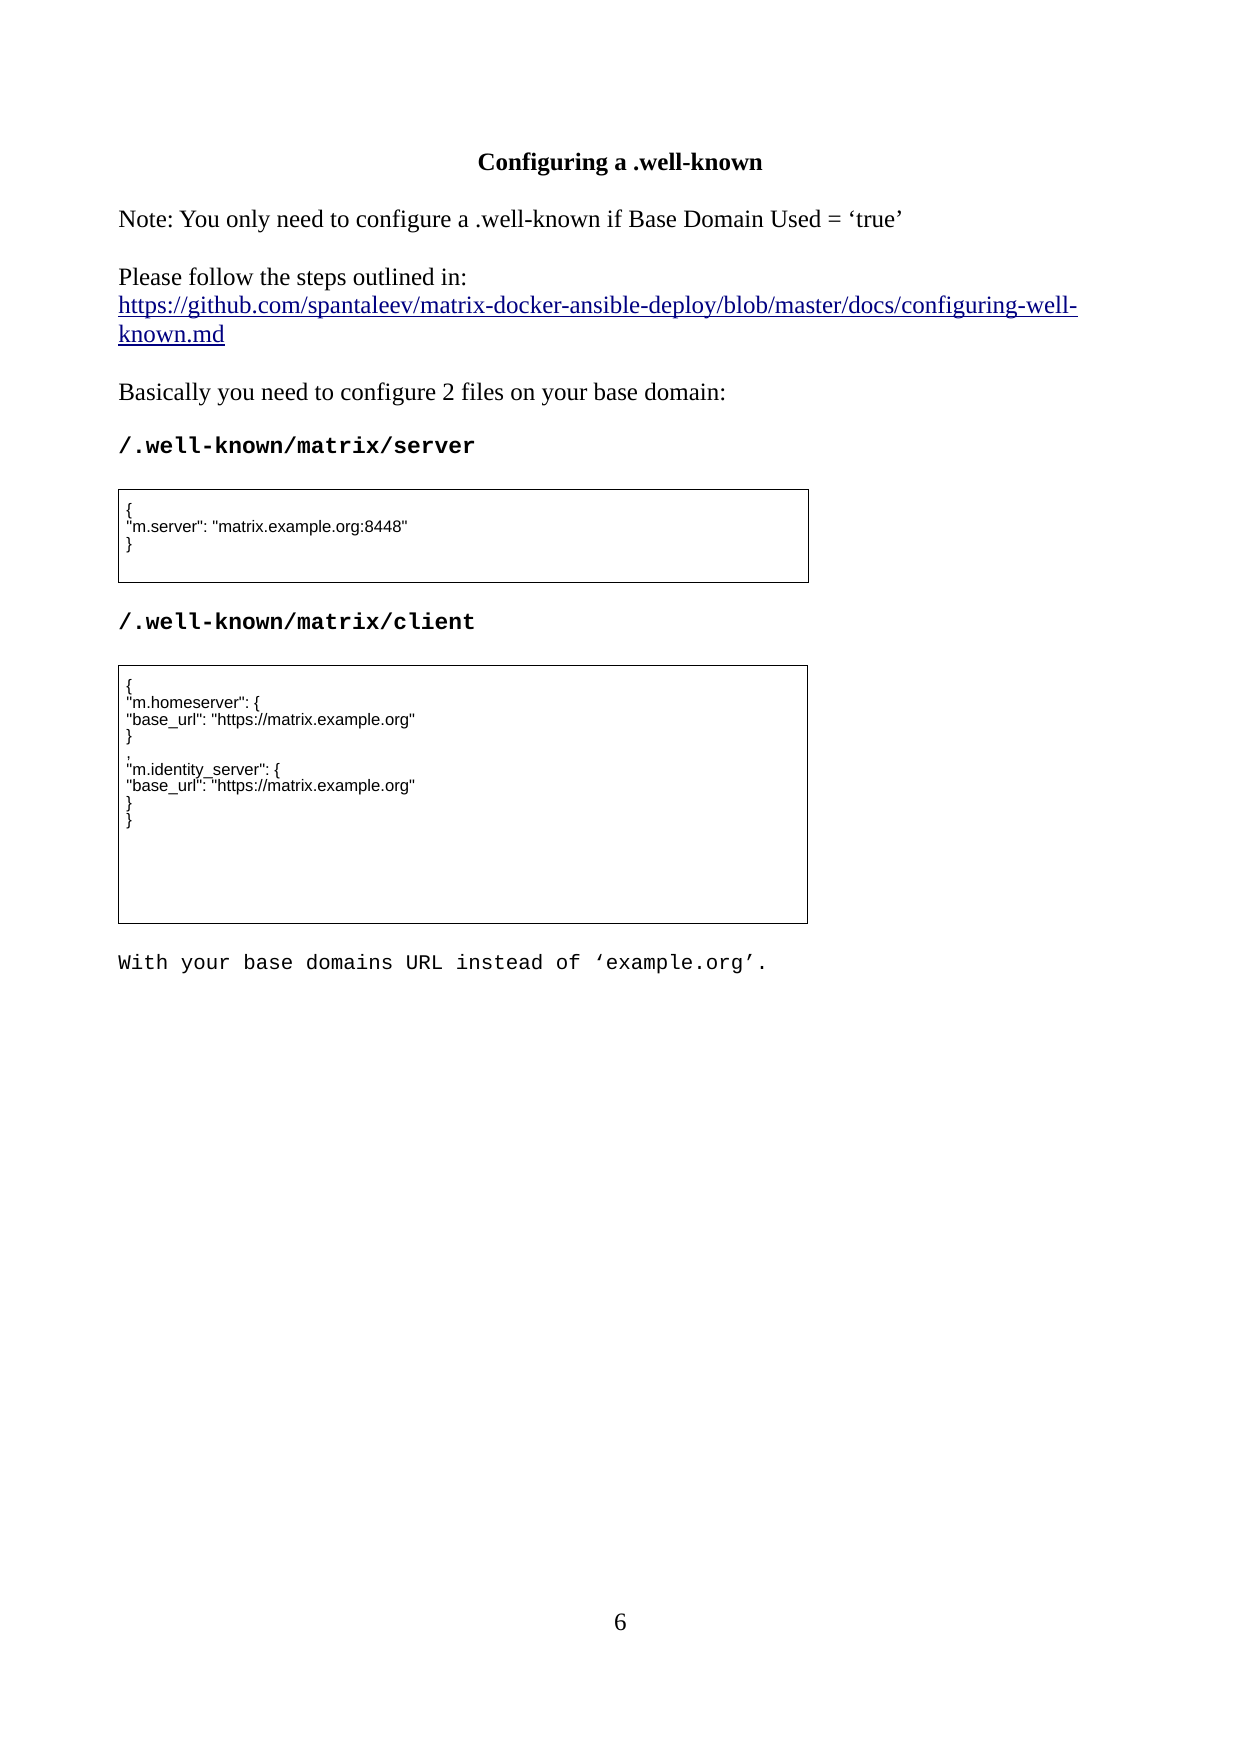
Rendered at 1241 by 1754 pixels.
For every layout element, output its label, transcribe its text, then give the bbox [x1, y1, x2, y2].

text With your base domains URL instead of ‘example.org’. [118, 952, 1122, 976]
text Configuring a .well-known [118, 147, 1122, 176]
text Please follow the steps outlined in: https://github.com/spantaleev/matrix-docker-ansible-deploy/blob/master/docs/configuring-well-known.md [118, 262, 1122, 348]
text /.well-known/matrix/client [118, 610, 1122, 636]
text Basically you need to configure 2 files on your base domain: [118, 377, 1122, 406]
text Note: You only need to configure a .well-known if Base Domain Used = ‘true’ [118, 204, 1122, 233]
text /.well-known/matrix/server [118, 434, 1122, 460]
